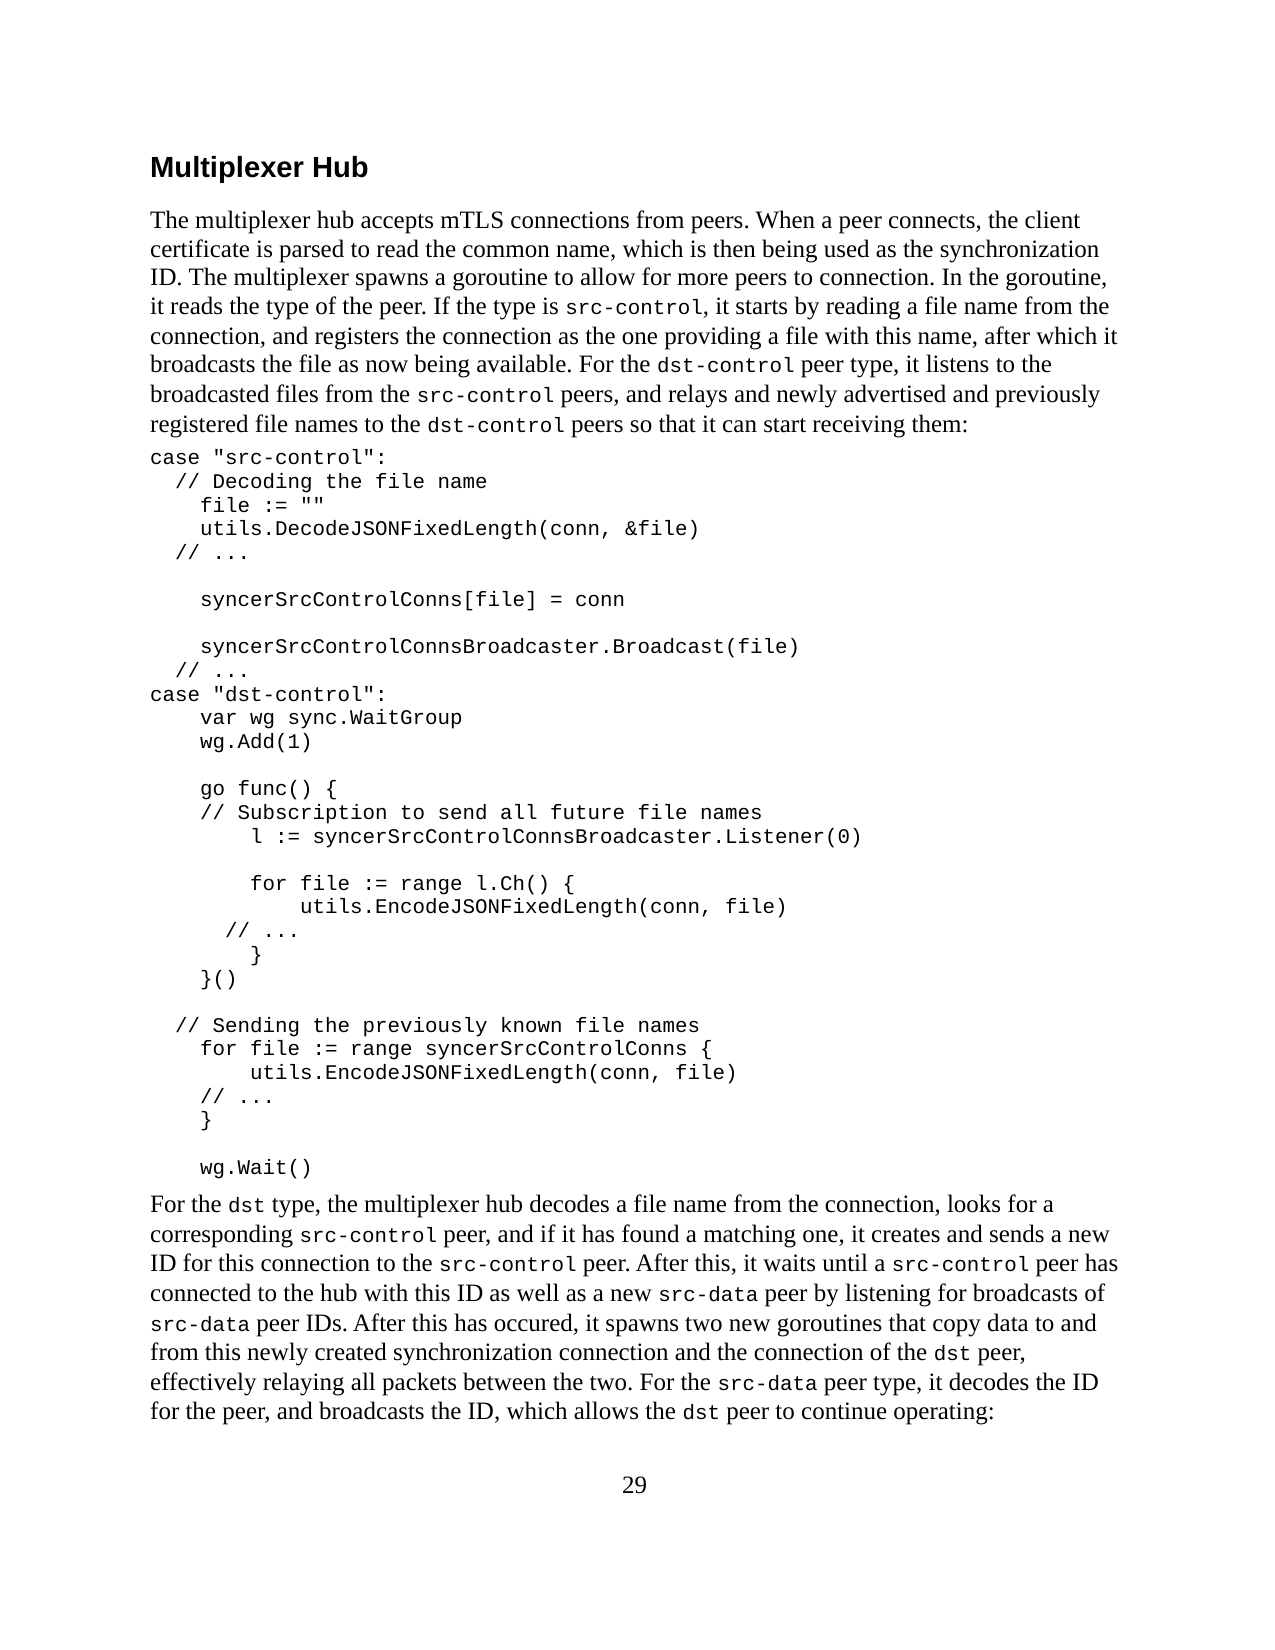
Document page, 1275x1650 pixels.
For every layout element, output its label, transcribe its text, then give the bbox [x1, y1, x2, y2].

text // Decoding the file name [150, 471, 1125, 494]
text syncerSrcControlConnsBroadcaster.Broadcast(file) [150, 636, 1125, 660]
text // ... [150, 1086, 1125, 1109]
text wg.Add(1) [150, 731, 1125, 755]
text // ... [150, 920, 1125, 944]
text syncerSrcControlConns[file] = conn [150, 589, 1125, 613]
text for file := range syncerSrcControlConns { [150, 1038, 1125, 1062]
text for file := range l.Ch() { [150, 873, 1125, 897]
text } [150, 944, 1125, 967]
text var wg sync.WaitGroup [150, 707, 1125, 731]
text For the dst type, the multiplexer hub decodes a file name from the connection, looks for a corresponding src-control peer, and if it has found a matching one, it creates and sends a new ID for this connection to the src-control peer. After this, it waits until a src-control peer has connected to the hub with this ID as well as a new src-data peer by listening for broadcasts of src-data peer IDs. After this has occured, it spawns two new goroutines that copy data to and from this newly created synchronization connection and the connection of the dst peer, effectively relaying all packets between the two. For the src-data peer type, it decodes the ID for the peer, and broadcasts the ID, which allows the dst peer to continue operating: [150, 1189, 1125, 1426]
text The multiplexer hub accepts mTLS connections from peers. When a peer connects, the client certificate is parsed to read the common name, which is then being used as the synchronization ID. The multiplexer spawns a goroutine to allow for more peers to connection. In the goroutine, it reads the type of the peer. If the type is src-control, it starts by reading a file name from the connection, and registers the connection as the one providing a file with this name, after which it broadcasts the file as now being available. For the dst-control peer type, it listens to the broadcasted files from the src-control peers, and relays and newly advertised and previously registered file names to the dst-control peers so that it can start receiving them: [150, 205, 1125, 438]
text utils.DecodeJSONFixedLength(conn, &file) [150, 518, 1125, 542]
text l := syncerSrcControlConnsBroadcaster.Listener(0) [150, 826, 1125, 849]
text // ... [150, 542, 1125, 566]
text file := "" [150, 494, 1125, 518]
subtitle Multiplexer Hub [150, 150, 1125, 183]
text wg.Wait() [150, 1157, 1125, 1180]
text case "dst-control": [150, 684, 1125, 707]
text }() [150, 967, 1125, 991]
text utils.EncodeJSONFixedLength(conn, file) [150, 897, 1125, 920]
text utils.EncodeJSONFixedLength(conn, file) [150, 1062, 1125, 1086]
text // Sending the previously known file names [150, 1015, 1125, 1038]
text } [150, 1109, 1125, 1133]
text go func() { [150, 778, 1125, 802]
text // ... [150, 660, 1125, 684]
text // Subscription to send all future file names [150, 802, 1125, 826]
text case "src-control": [150, 447, 1125, 471]
